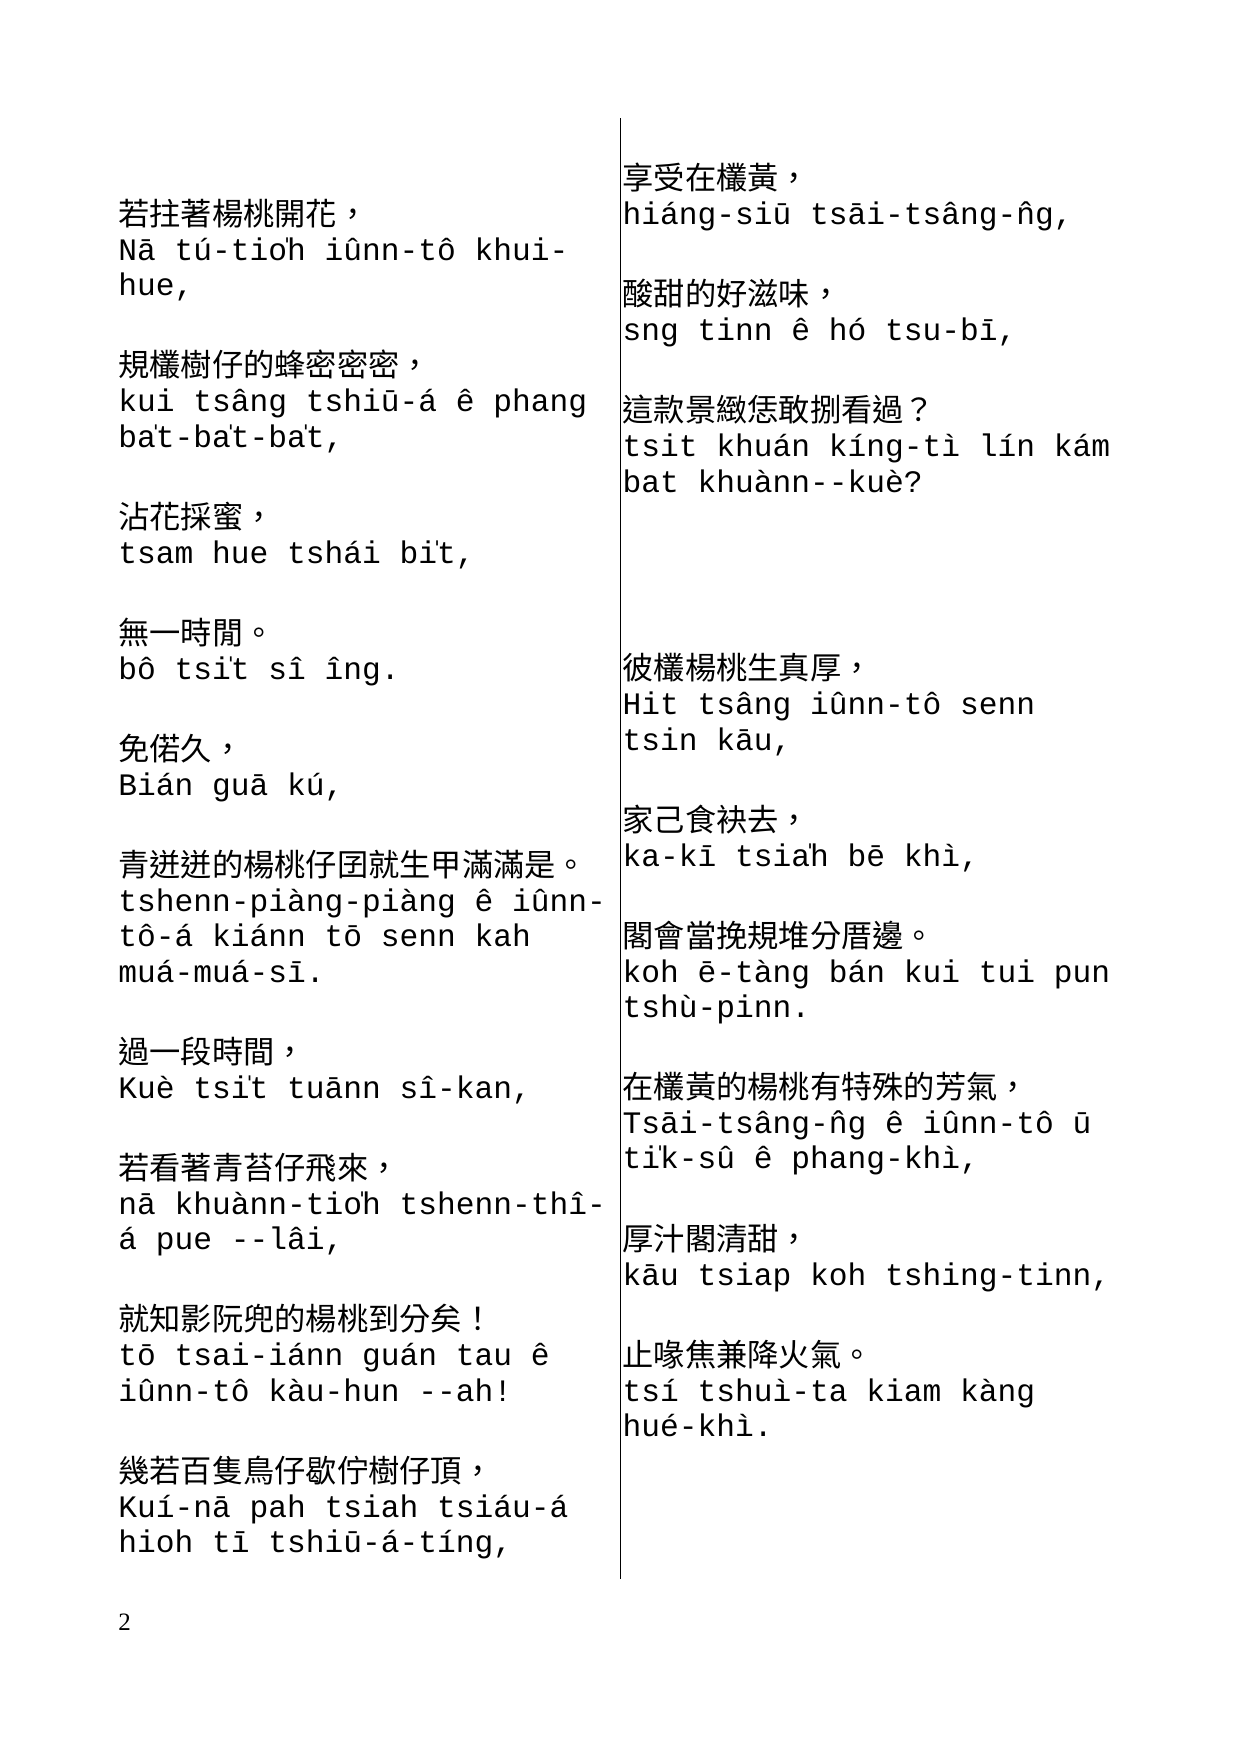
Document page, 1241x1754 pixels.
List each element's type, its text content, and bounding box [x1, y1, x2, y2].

text 沾花採蜜， [118, 492, 618, 537]
text 若看著青苔仔飛來， [118, 1143, 618, 1188]
text 在欉黃的楊桃有特殊的芳氣， [622, 1062, 1122, 1107]
text 免偌久， [118, 724, 618, 769]
text 酸甜的好滋味， [622, 269, 1122, 315]
text Bián guā kú, [118, 769, 618, 804]
text 閣會當挽規堆分厝邊。 [622, 911, 1122, 956]
text Nā tú-tio̍h iûnn-tô khui-hue, [118, 234, 618, 305]
text 止喙焦兼降火氣。 [622, 1330, 1122, 1375]
text 厚汁閣清甜， [622, 1214, 1122, 1259]
text Kuè tsi̍t tuānn sî-kan, [118, 1072, 618, 1107]
text 享受在欉黃， [622, 153, 1122, 199]
text sng tinn ê hó tsu-bī, [622, 315, 1122, 350]
text 就知影阮兜的楊桃到分矣！ [118, 1294, 618, 1339]
text 過一段時間， [118, 1027, 618, 1072]
text koh ē-tàng bán kui tui pun tshù-pinn. [622, 956, 1122, 1027]
text 彼欉楊桃生真厚， [622, 643, 1122, 688]
text kui tsâng tshiū-á ê phang ba̍t-ba̍t-ba̍t, [118, 386, 618, 456]
text bô tsi̍t sî îng. [118, 653, 618, 688]
text 規欉樹仔的蜂密密密， [118, 340, 618, 386]
text 無一時閒。 [118, 608, 618, 653]
text Tsāi-tsâng-n̂g ê iûnn-tô ū ti̍k-sû ê phang-khì, [622, 1107, 1122, 1178]
text tsí tshuì-ta kiam kàng hué-khì. [622, 1375, 1122, 1446]
text 若拄著楊桃開花， [118, 189, 618, 234]
text tsam hue tshái bi̍t, [118, 537, 618, 572]
text Kuí-nā pah tsiah tsiáu-á hioh tī tshiū-á-tíng, [118, 1491, 618, 1562]
text tshenn-piàng-piàng ê iûnn-tô-á kiánn tō senn kah muá-muá-sī. [118, 885, 618, 991]
text 幾若百隻鳥仔歇佇樹仔頂， [118, 1446, 618, 1491]
text 青迸迸的楊桃仔囝就生甲滿滿是。 [118, 840, 618, 885]
text 這款景緻恁敢捌看過？ [622, 386, 1122, 431]
text kāu tsiap koh tshing-tinn, [622, 1259, 1122, 1294]
text hiáng-siū tsāi-tsâng-n̂g, [622, 199, 1122, 234]
text Hit tsâng iûnn-tô senn tsin kāu, [622, 688, 1122, 759]
text tsit khuán kíng-tì lín kám bat khuànn--kuè? [622, 431, 1122, 502]
text ka-kī tsia̍h bē khì, [622, 840, 1122, 875]
text nā khuànn-tio̍h tshenn-thî-á pue --lâi, [118, 1188, 618, 1259]
text 家己食袂去， [622, 795, 1122, 840]
text tō tsai-iánn guán tau ê iûnn-tô kàu-hun --ah! [118, 1339, 618, 1410]
